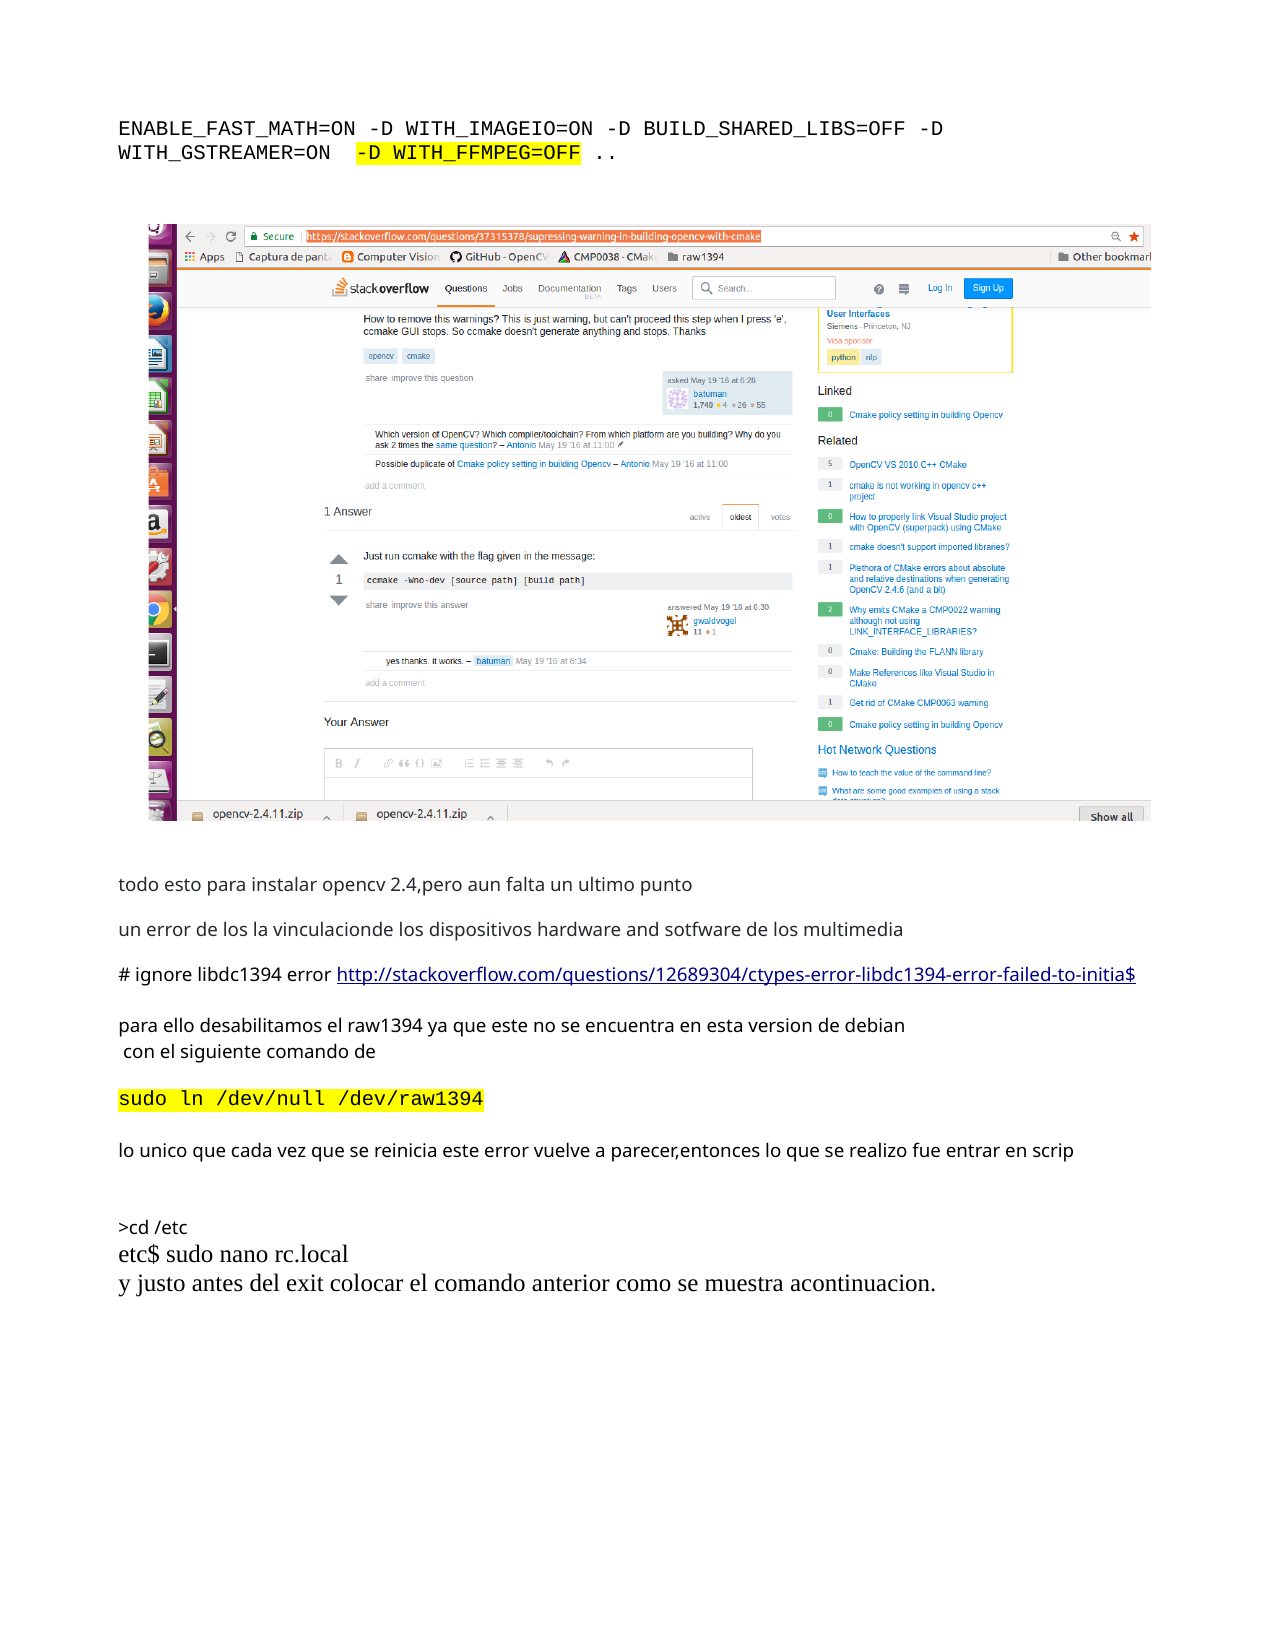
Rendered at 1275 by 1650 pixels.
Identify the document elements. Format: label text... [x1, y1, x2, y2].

text ENABLE_FAST_MATH=ON -D WITH_IMAGEIO=ON -D BUILD_SHARED_LIBS=OFF -D WITH_GSTREAMER=ON -D WITH_FFMPEG=OFF .. [118, 118, 1157, 165]
text y justo antes del exit colocar el comando anterior como se muestra acontinuacion. [118, 1268, 1157, 1297]
text lo unico que cada vez que se reinicia este error vuelve a parecer,entonces lo que se realizo fue entrar en scrip [118, 1137, 1157, 1163]
text un error de los la vinculacionde los dispositivos hardware and sotfware de los multimedia [118, 916, 1157, 942]
text con el siguiente comando de [118, 1038, 1157, 1063]
text para ello desabilitamos el raw1394 ya que este no se encuentra en esta version de debian [118, 1012, 1157, 1038]
picture [148, 224, 1151, 821]
text todo esto para instalar opencv 2.4,pero aun falta un ultimo punto [118, 871, 1157, 896]
text >cd /etc [118, 1214, 1157, 1239]
text # ignore libdc1394 error http://stackoverflow.com/questions/12689304/ctypes-error-libdc1394-error-failed-to-initia$ [118, 961, 1157, 987]
text etc$ sudo nano rc.local [118, 1239, 1157, 1268]
text sudo ln /dev/null /dev/raw1394 [118, 1089, 1157, 1112]
